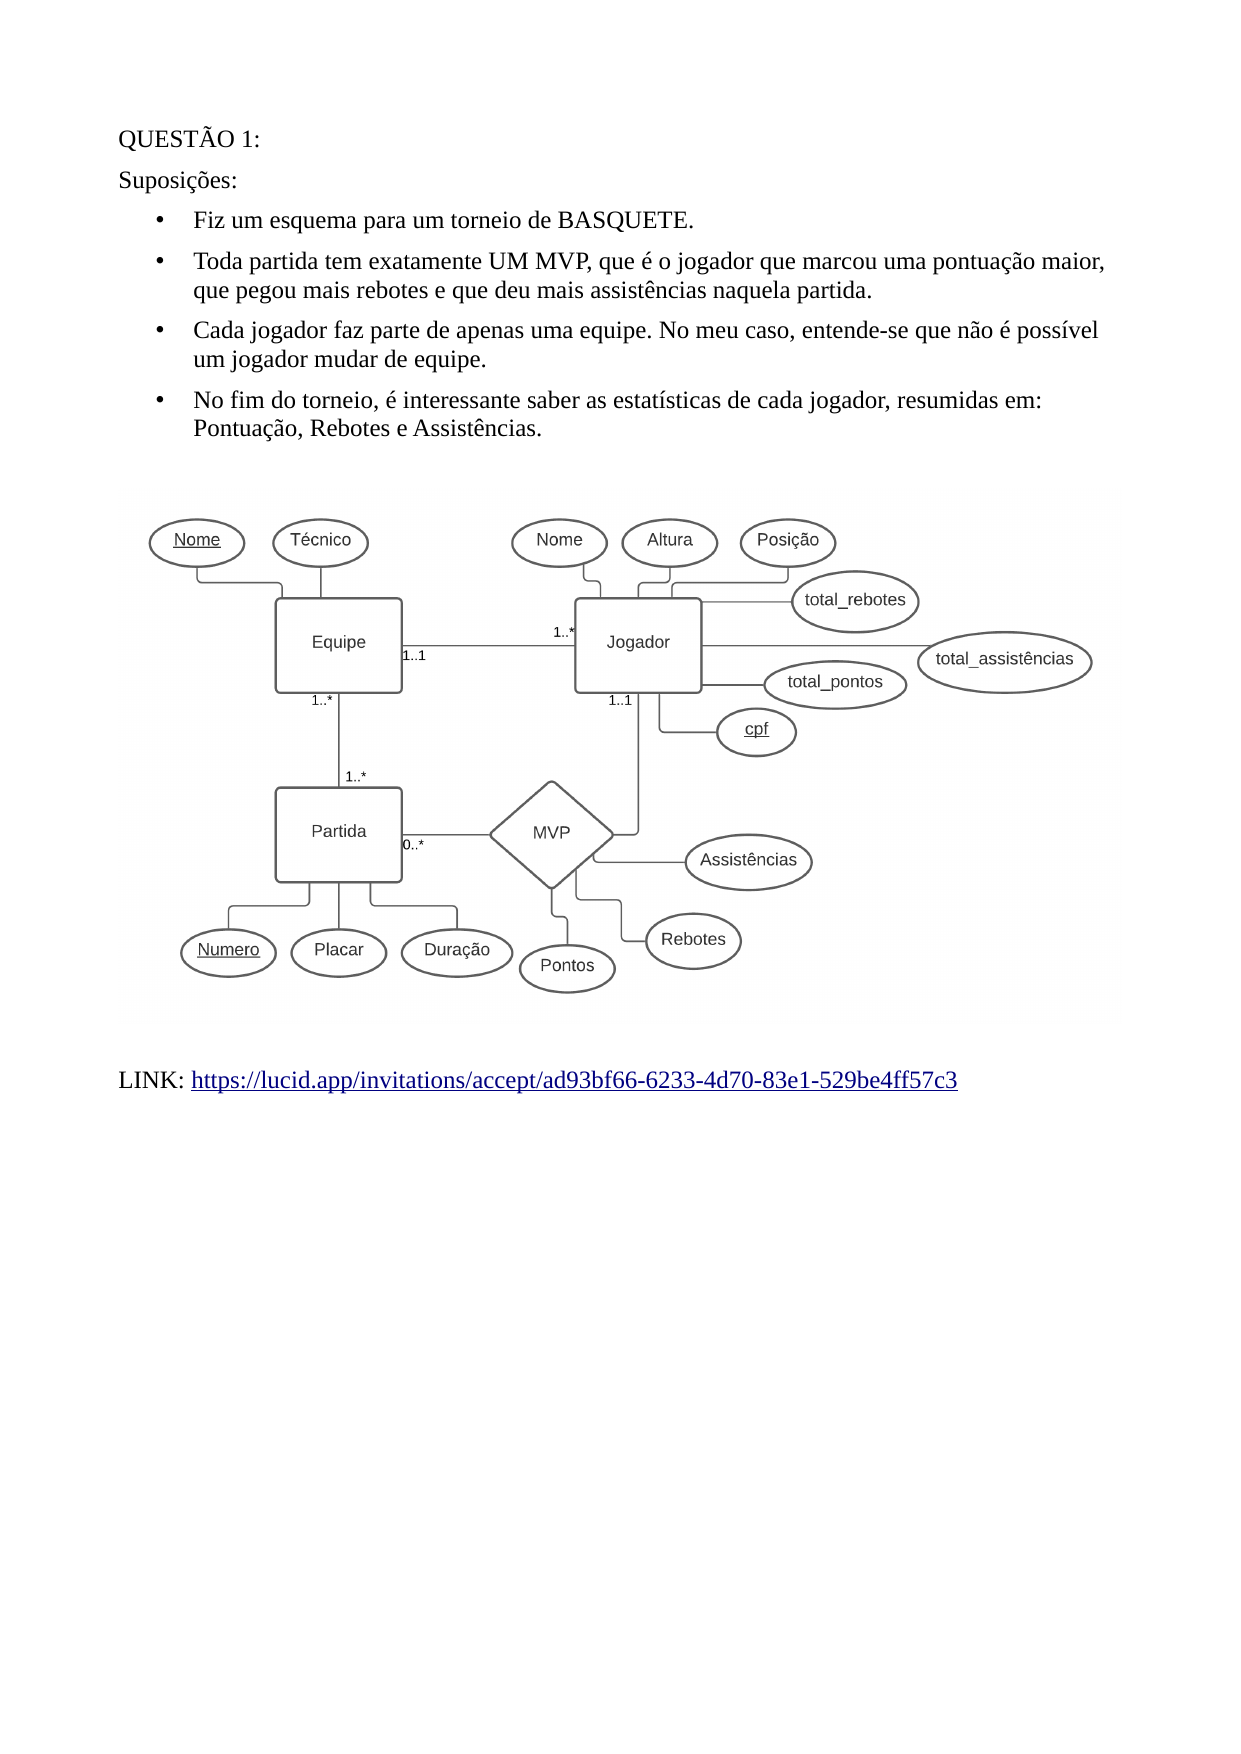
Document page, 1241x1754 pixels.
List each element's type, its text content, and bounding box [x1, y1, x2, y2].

text LINK: https://lucid.app/invitations/accept/ad93bf66-6233-4d70-83e1-529be4ff57c3 [118, 1065, 1122, 1093]
list No fim do torneio, é interessante saber as estatísticas de cada jogador, resumidas em: Pontuação, Rebotes e Assistências. [156, 385, 1122, 442]
list Cada jogador faz parte de apenas uma equipe. No meu caso, entende-se que não é possível um jogador mudar de equipe. [156, 315, 1122, 373]
text QUESTÃO 1: [118, 124, 1122, 153]
text Suposições: [118, 165, 1122, 193]
list Fiz um esquema para um torneio de BASQUETE. [156, 205, 1122, 234]
picture [118, 488, 1123, 1024]
list Toda partida tem exatamente UM MVP, que é o jogador que marcou uma pontuação maior, que pegou mais rebotes e que deu mais assistências naquela partida. [156, 246, 1122, 303]
